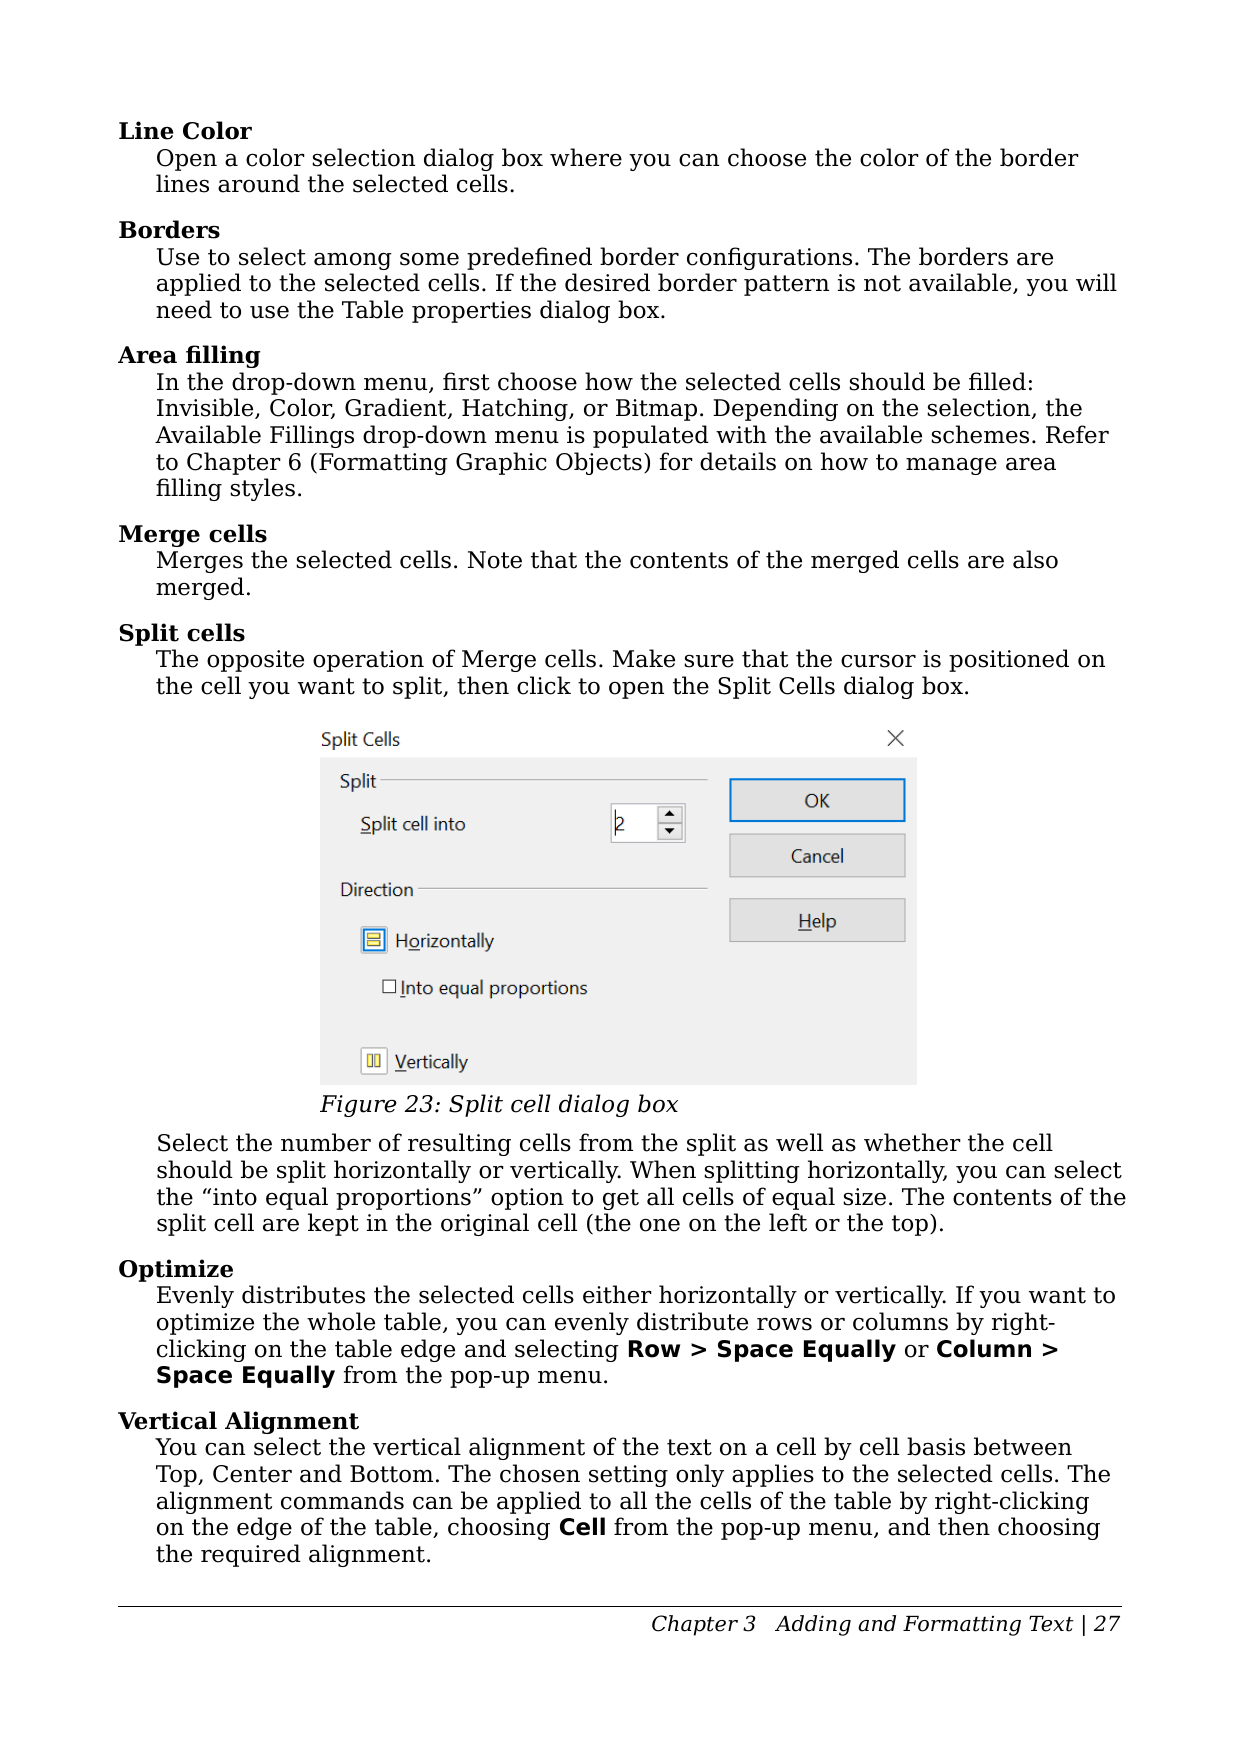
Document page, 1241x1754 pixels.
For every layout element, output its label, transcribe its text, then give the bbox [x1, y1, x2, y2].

text Use to select among some predefined border configurations. The borders are applied to the selected cells. If the desired border pattern is not available, you will need to use the Table properties dialog box. [156, 244, 1122, 324]
text Figure 23: Split cell dialog box [320, 1091, 920, 1118]
text Borders [118, 217, 1122, 244]
text Area filling [118, 342, 1122, 369]
text Optimize [118, 1256, 1122, 1283]
text In the drop-down menu, first choose how the selected cells should be filled: Invisible, Color, Gradient, Hatching, or Bitmap. Depending on the selection, the Available Fillings drop-down menu is populated with the available schemes. Refer to Chapter 6 (Formatting Graphic Objects) for details on how to manage area filling styles. [156, 369, 1122, 502]
text You can select the vertical alignment of the text on a cell by cell basis between Top, Center and Bottom. The chosen setting only applies to the selected cells. The alignment commands can be applied to all the cells of the table by right-clicking on the edge of the table, choosing Cell from the pop-up menu, and then choosing the required alignment. [156, 1434, 1122, 1568]
text The opposite operation of Merge cells. Make sure that the cursor is positioned on the cell you want to split, then click to open the Split Cells dialog box. [156, 646, 1122, 699]
text Vertical Alignment [118, 1408, 1122, 1434]
picture [320, 724, 917, 1085]
text Merge cells [118, 521, 1122, 548]
text Merges the selected cells. Note that the contents of the merged cells are also merged. [156, 548, 1122, 601]
text Open a color selection dialog box where you can choose the color of the border lines around the selected cells. [156, 145, 1122, 198]
text Line Color [118, 118, 1122, 145]
text Split cells [118, 619, 1122, 646]
text Evenly distributes the selected cells either horizontally or vertically. If you want to optimize the whole table, you can evenly distribute rows or columns by right-clicking on the table edge and selecting Row > Space Equally or Column > Space Equally from the pop-up menu. [156, 1283, 1122, 1389]
text Select the number of resulting cells from the split as well as whether the cell should be split horizontally or vertically. When splitting horizontally, you can select the “into equal proportions” option to get all cells of equal size. The contents of the split cell are kept in the original cell (the one on the left or the top). [156, 1131, 1134, 1237]
